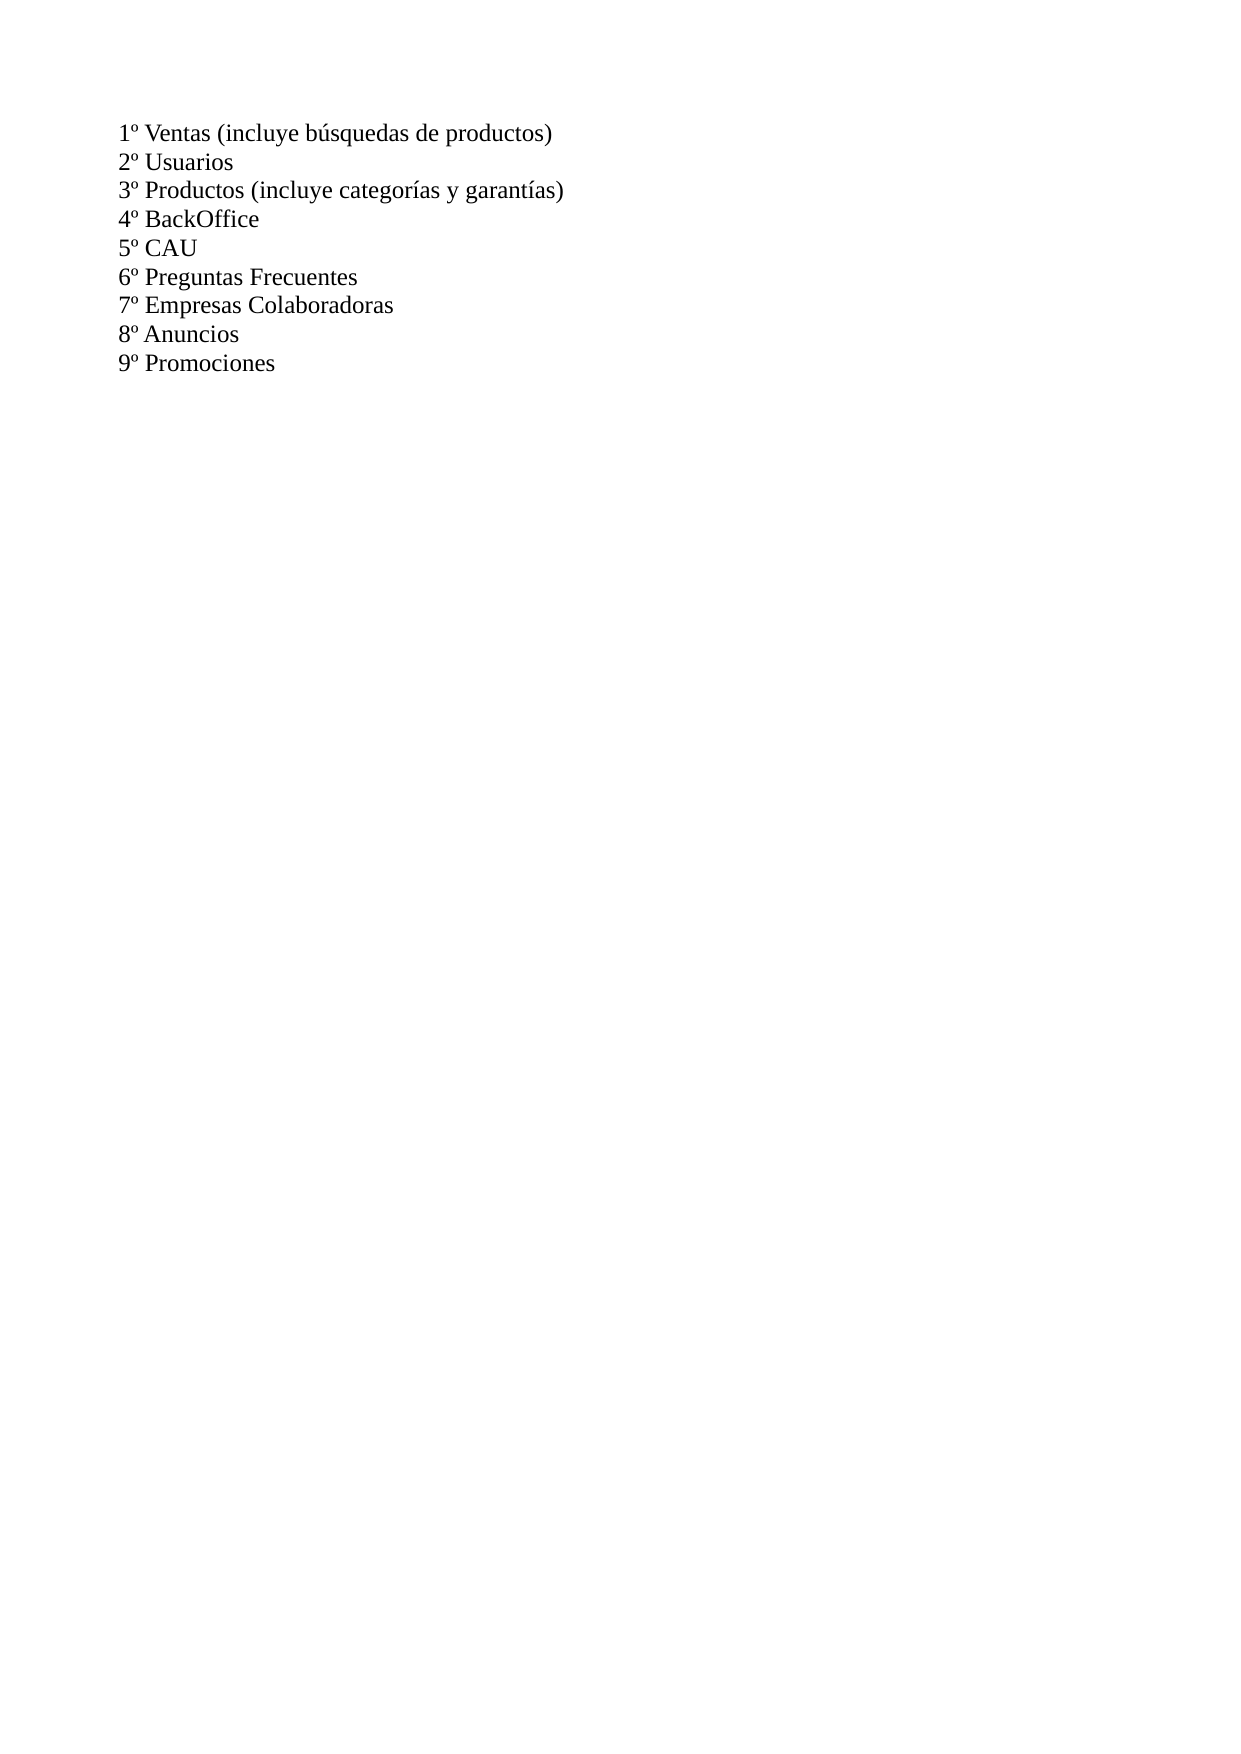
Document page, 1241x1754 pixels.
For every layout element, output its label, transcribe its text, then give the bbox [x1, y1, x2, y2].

text 4º BackOffice [118, 204, 1122, 233]
text 6º Preguntas Frecuentes [118, 262, 1122, 291]
text 9º Promociones [118, 348, 1122, 377]
text 8º Anuncios [118, 319, 1122, 348]
text 5º CAU [118, 233, 1122, 262]
text 2º Usuarios [118, 147, 1122, 176]
text 1º Ventas (incluye búsquedas de productos) [118, 118, 1122, 147]
text 3º Productos (incluye categorías y garantías) [118, 176, 1122, 204]
text 7º Empresas Colaboradoras [118, 291, 1122, 319]
